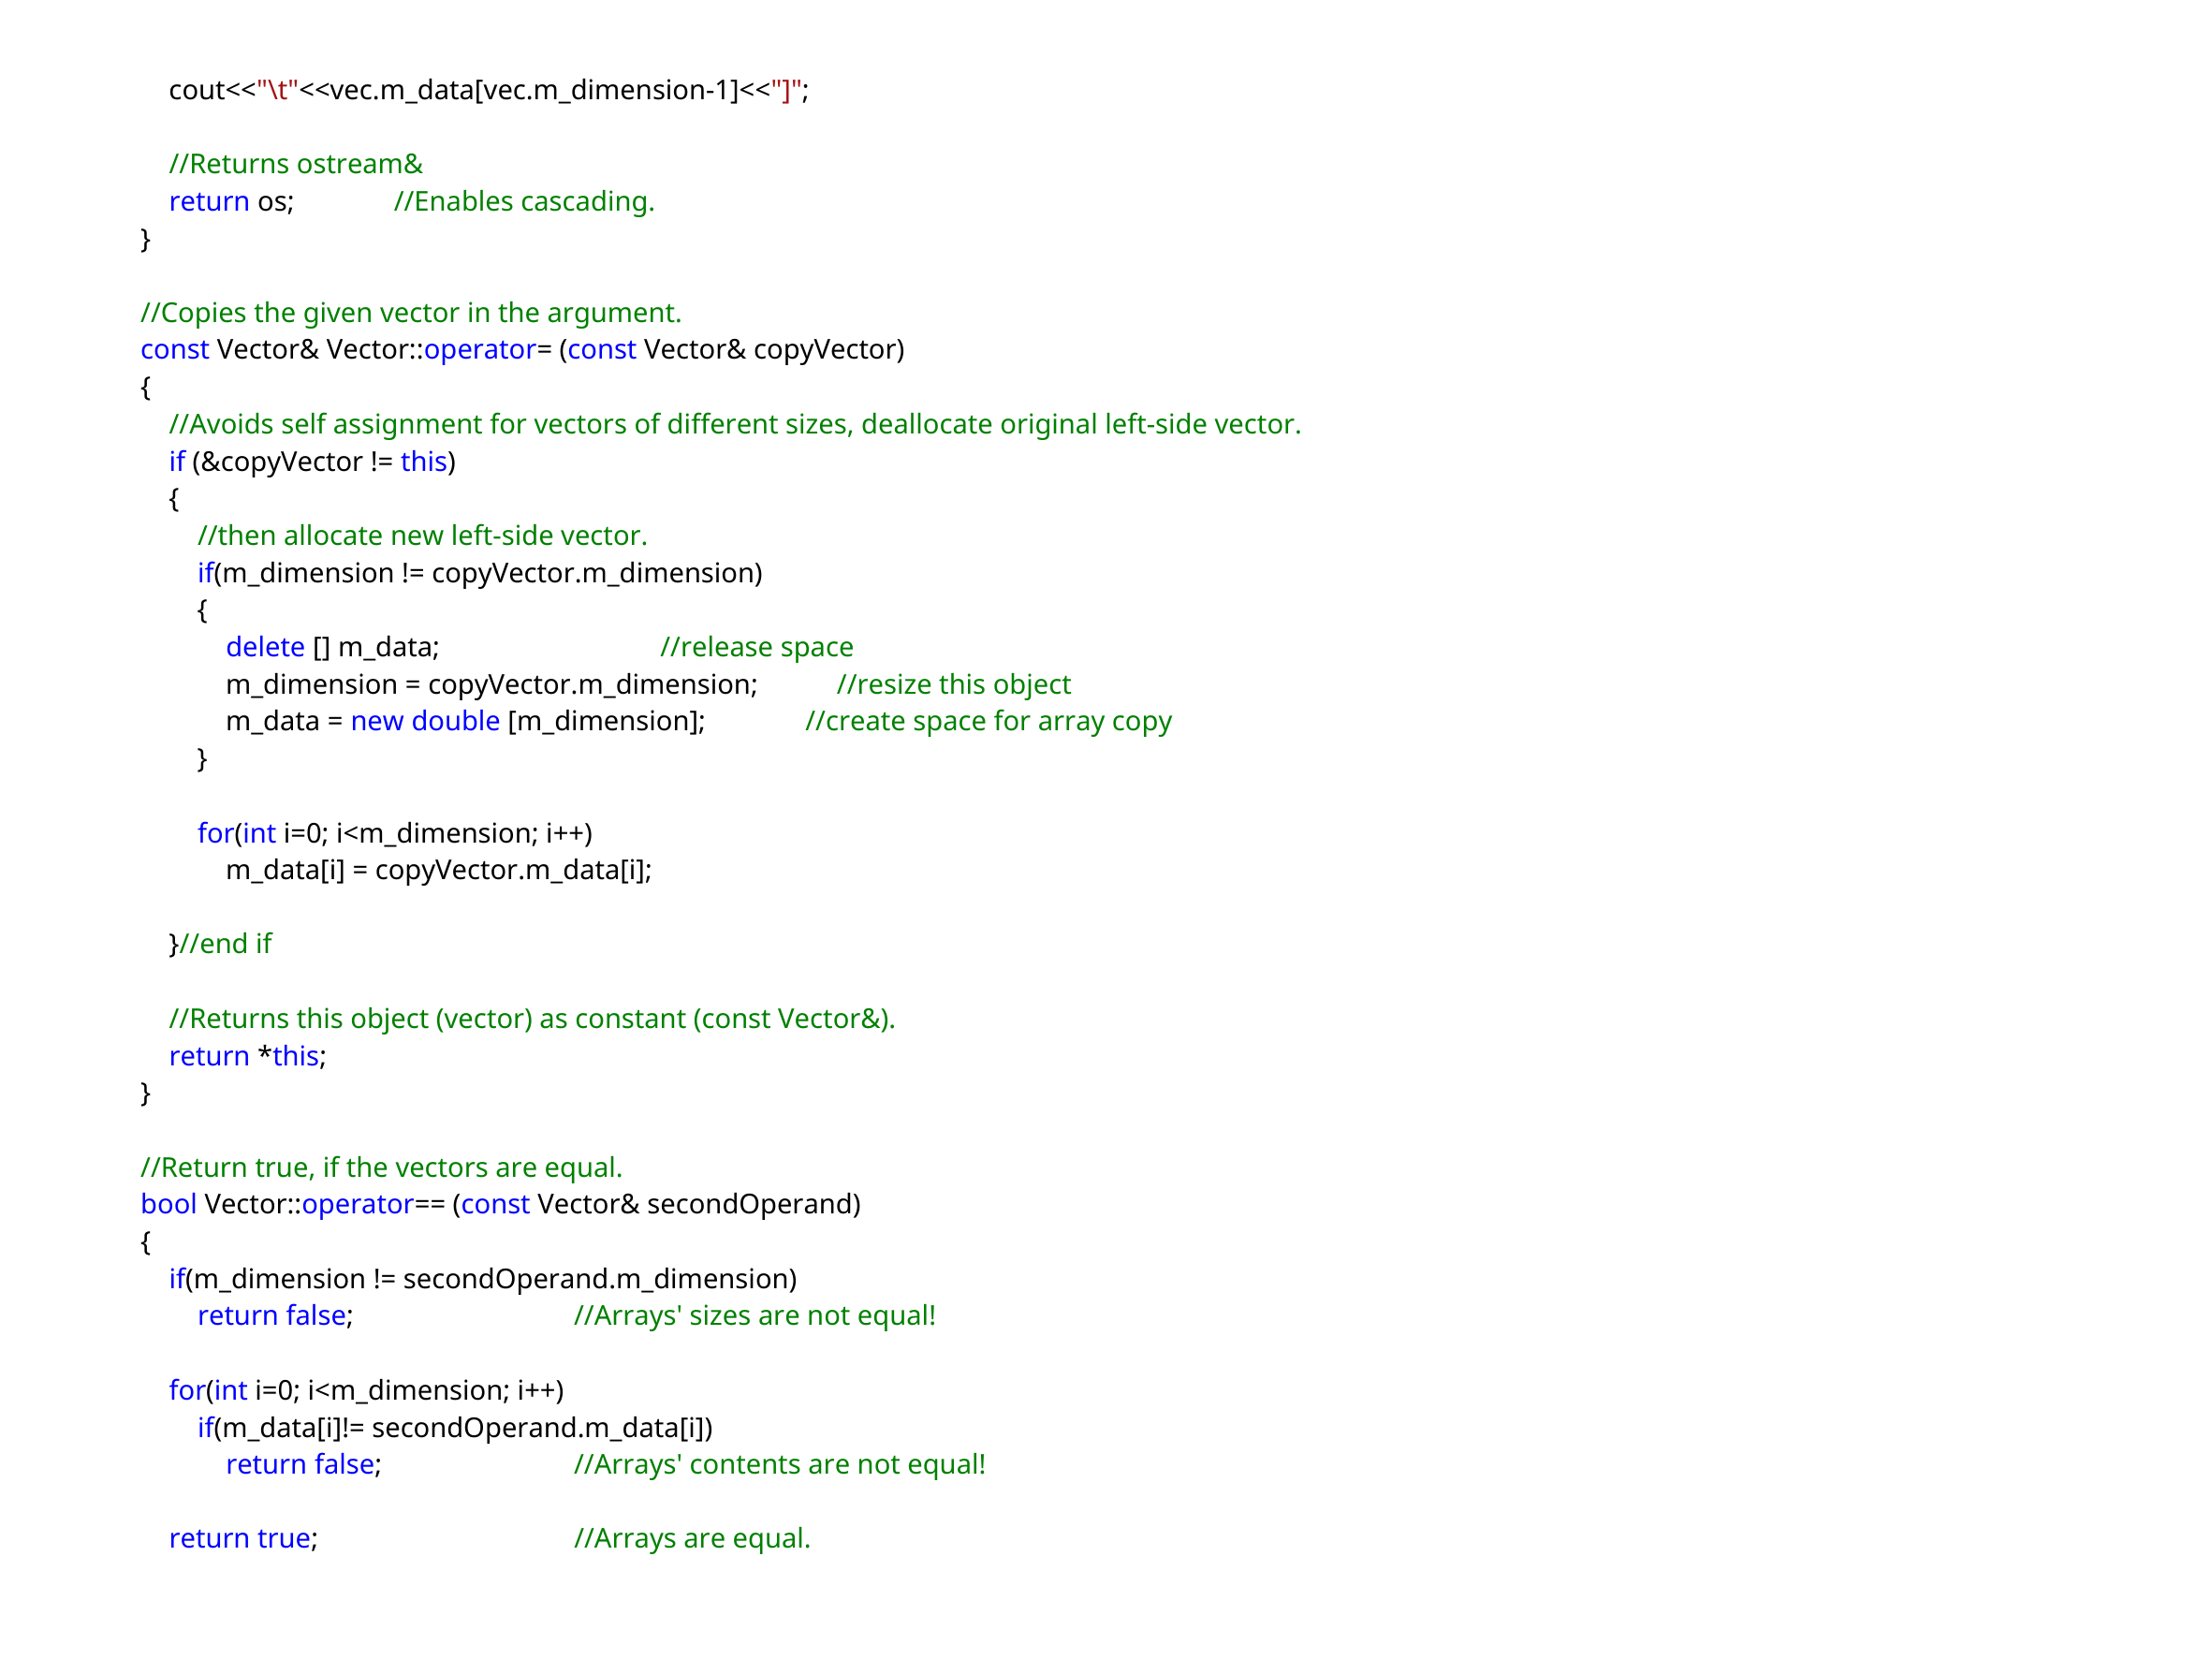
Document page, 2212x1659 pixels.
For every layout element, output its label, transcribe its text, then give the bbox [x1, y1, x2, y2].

text return os; //Enables cascading. [140, 182, 2071, 219]
text { [140, 591, 2071, 627]
text const Vector& Vector::operator= (const Vector& copyVector) [140, 330, 2071, 367]
text return true; //Arrays are equal. [140, 1520, 2071, 1556]
text bool Vector::operator== (const Vector& secondOperand) [140, 1185, 2071, 1222]
text //Return true, if the vectors are equal. [140, 1148, 2071, 1185]
text for(int i=0; i<m_dimension; i++) [140, 1371, 2071, 1408]
text } [140, 739, 2071, 776]
text return false; //Arrays' contents are not equal! [140, 1445, 2071, 1482]
text } [140, 219, 2071, 256]
text cout<<"\t"<<vec.m_data[vec.m_dimension-1]<<"]"; [140, 70, 2071, 108]
text { [140, 479, 2071, 516]
text if(m_dimension != secondOperand.m_dimension) [140, 1259, 2071, 1297]
text { [140, 1222, 2071, 1259]
text { [140, 367, 2071, 404]
text m_data = new double [m_dimension]; //create space for array copy [140, 702, 2071, 739]
text //Copies the given vector in the argument. [140, 293, 2071, 330]
text }//end if [140, 925, 2071, 962]
text if(m_data[i]!= secondOperand.m_data[i]) [140, 1408, 2071, 1445]
text delete [] m_data; //release space [140, 627, 2071, 665]
text //Returns this object (vector) as constant (const Vector&). [140, 999, 2071, 1036]
text m_dimension = copyVector.m_dimension; //resize this object [140, 665, 2071, 702]
text //Returns ostream& [140, 144, 2071, 182]
text //then allocate new left-side vector. [140, 516, 2071, 553]
text } [140, 1074, 2071, 1110]
text if(m_dimension != copyVector.m_dimension) [140, 553, 2071, 591]
text return false; //Arrays' sizes are not equal! [140, 1297, 2071, 1333]
text //Avoids self assignment for vectors of different sizes, deallocate original left-side vector. [140, 404, 2071, 442]
text m_data[i] = copyVector.m_data[i]; [140, 850, 2071, 888]
text if (&copyVector != this) [140, 442, 2071, 479]
text for(int i=0; i<m_dimension; i++) [140, 814, 2071, 850]
text return *this; [140, 1036, 2071, 1074]
